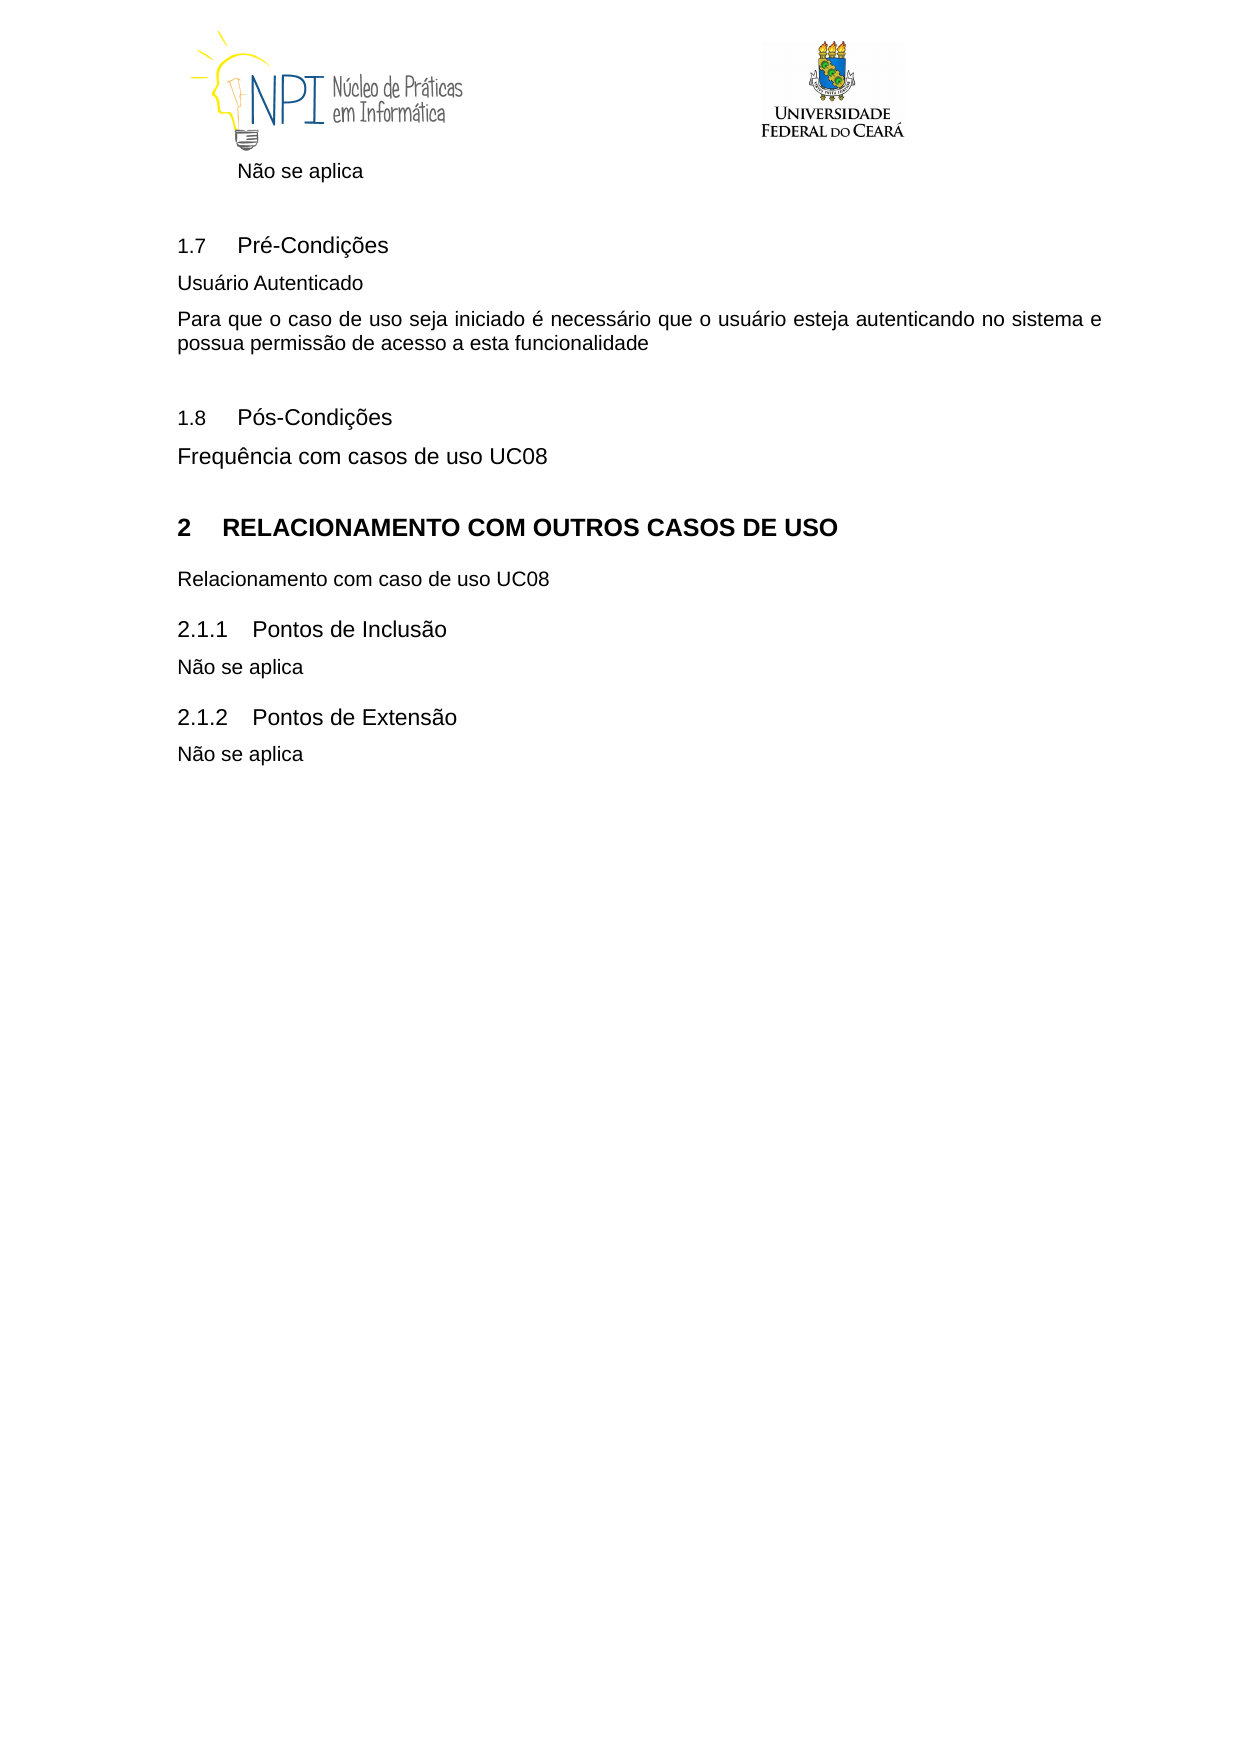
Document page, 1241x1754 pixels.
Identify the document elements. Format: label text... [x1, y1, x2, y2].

list Não se aplica [177, 742, 1104, 766]
text Usuário Autenticado [177, 271, 1104, 294]
list 1.8 Pós-Condições [177, 404, 1104, 430]
text Para que o caso de uso seja iniciado é necessário que o usuário esteja autenticando no sistema e possua permissão de acesso a esta funcionalidade [177, 307, 1104, 355]
subtitle Relacionamento com Outros Casos de Uso [177, 513, 1104, 542]
text Não se aplica [177, 118, 1104, 183]
list Não se aplica [177, 654, 1104, 678]
list Relacionamento com caso de uso UC08 [177, 567, 1104, 591]
picture [181, 22, 472, 159]
subtitle Pontos de Extensão [177, 703, 1104, 730]
list Frequência com casos de uso UC08 [177, 443, 1104, 469]
list 1.7 Pré-Condições [177, 232, 1104, 258]
picture [761, 41, 905, 139]
subtitle Pontos de Inclusão [177, 616, 1104, 642]
